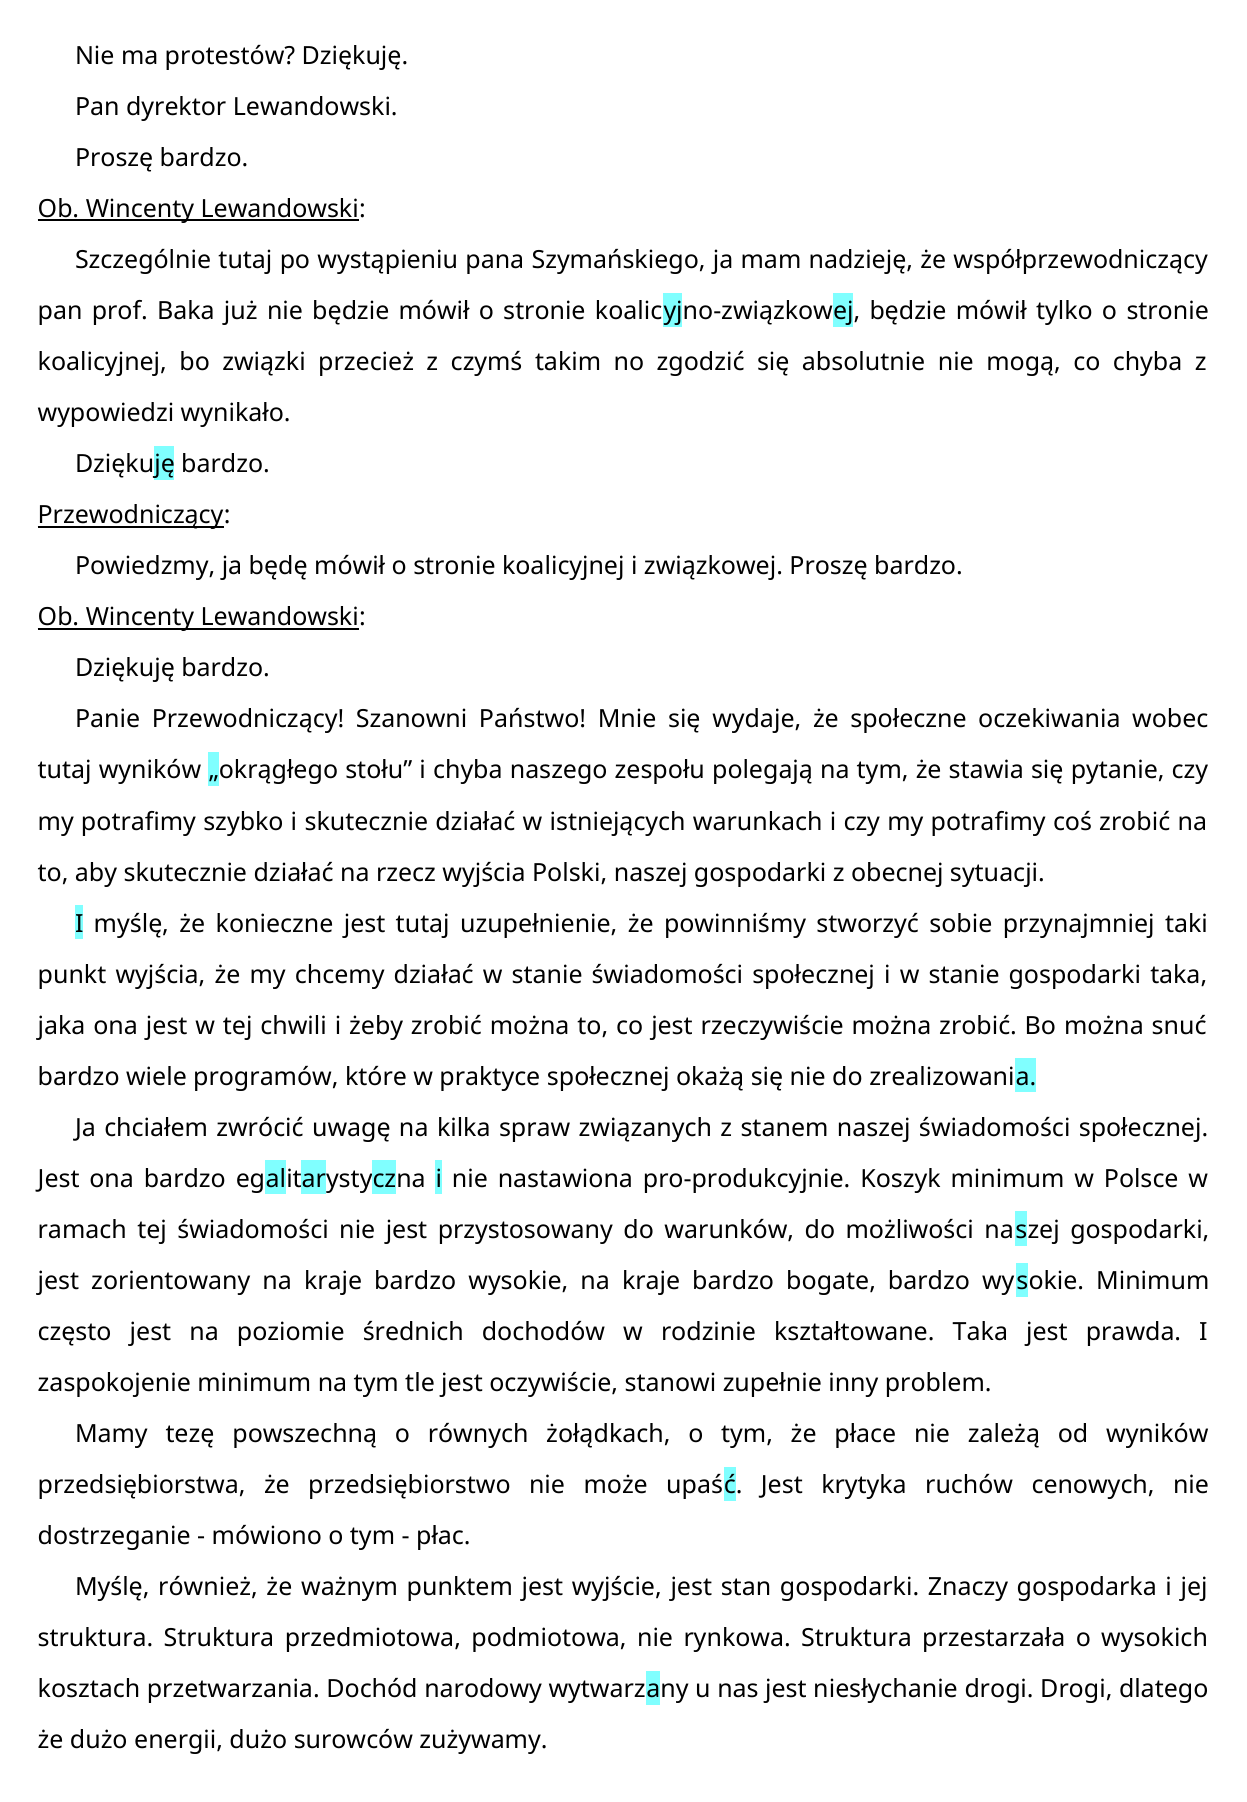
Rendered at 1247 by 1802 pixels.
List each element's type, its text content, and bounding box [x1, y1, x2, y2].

text Mamy tezę powszechną o równych żołądkach, o tym, że płace nie zależą od wyników przedsiębiorstwa, że przedsiębiorstwo nie może upaść. Jest krytyka ruchów cenowych, nie dostrzeganie - mówiono o tym - płac. [37, 1416, 1209, 1552]
text Przewodniczący: [37, 497, 1209, 531]
text Ja chciałem zwrócić uwagę na kilka spraw związanych z stanem naszej świadomości społecznej. Jest ona bardzo egalitarystyczna i nie nastawiona pro-produkcyjnie. Koszyk minimum w Polsce w ramach tej świadomości nie jest przystosowany do warunków, do możliwości naszej gospodarki, jest zorientowany na kraje bardzo wysokie, na kraje bardzo bogate, bardzo wysokie. Minimum często jest na poziomie średnich dochodów w rodzinie kształtowane. Taka jest prawda. I zaspokojenie minimum na tym tle jest oczywiście, stanowi zupełnie inny problem. [37, 1109, 1209, 1399]
text Nie ma protestów? Dziękuję. [37, 37, 1209, 72]
text Proszę bardzo. [37, 139, 1209, 174]
text Szczególnie tutaj po wystąpieniu pana Szymańskiego, ja mam nadzieję, że współprzewodniczący pan prof. Baka już nie będzie mówił o stronie koalicyjno-związkowej, będzie mówił tylko o stronie koalicyjnej, bo związki przecież z czymś takim no zgodzić się absolutnie nie mogą, co chyba z wypowiedzi wynikało. [37, 242, 1209, 429]
text Powiedzmy, ja będę mówił o stronie koalicyjnej i związkowej. Proszę bardzo. [37, 548, 1209, 582]
text Myślę, również, że ważnym punktem jest wyjście, jest stan gospodarki. Znaczy gospodarka i jej struktura. Struktura przedmiotowa, podmiotowa, nie rynkowa. Struktura przestarzała o wysokich kosztach przetwarzania. Dochód narodowy wytwarzany u nas jest niesłychanie drogi. Drogi, dlatego że dużo energii, dużo surowców zużywamy. [37, 1569, 1209, 1756]
text Dziękuję bardzo. [37, 650, 1209, 684]
text Panie Przewodniczący! Szanowni Państwo! Mnie się wydaje, że społeczne oczekiwania wobec tutaj wyników „okrągłego stołu” i chyba naszego zespołu polegają na tym, że stawia się pytanie, czy my potrafimy szybko i skutecznie działać w istniejących warunkach i czy my potrafimy coś zrobić na to, aby skutecznie działać na rzecz wyjścia Polski, naszej gospodarki z obecnej sytuacji. [37, 701, 1209, 888]
text I myślę, że konieczne jest tutaj uzupełnienie, że powinniśmy stworzyć sobie przynajmniej taki punkt wyjścia, że my chcemy działać w stanie świadomości społecznej i w stanie gospodarki taka, jaka ona jest w tej chwili i żeby zrobić można to, co jest rzeczywiście można zrobić. Bo można snuć bardzo wiele programów, które w praktyce społecznej okażą się nie do zrealizowania. [37, 905, 1209, 1092]
text Ob. Wincenty Lewandowski: [37, 599, 1209, 633]
text Dziękuję bardzo. [37, 446, 1209, 480]
text Ob. Wincenty Lewandowski: [37, 191, 1209, 225]
text Pan dyrektor Lewandowski. [37, 88, 1209, 123]
